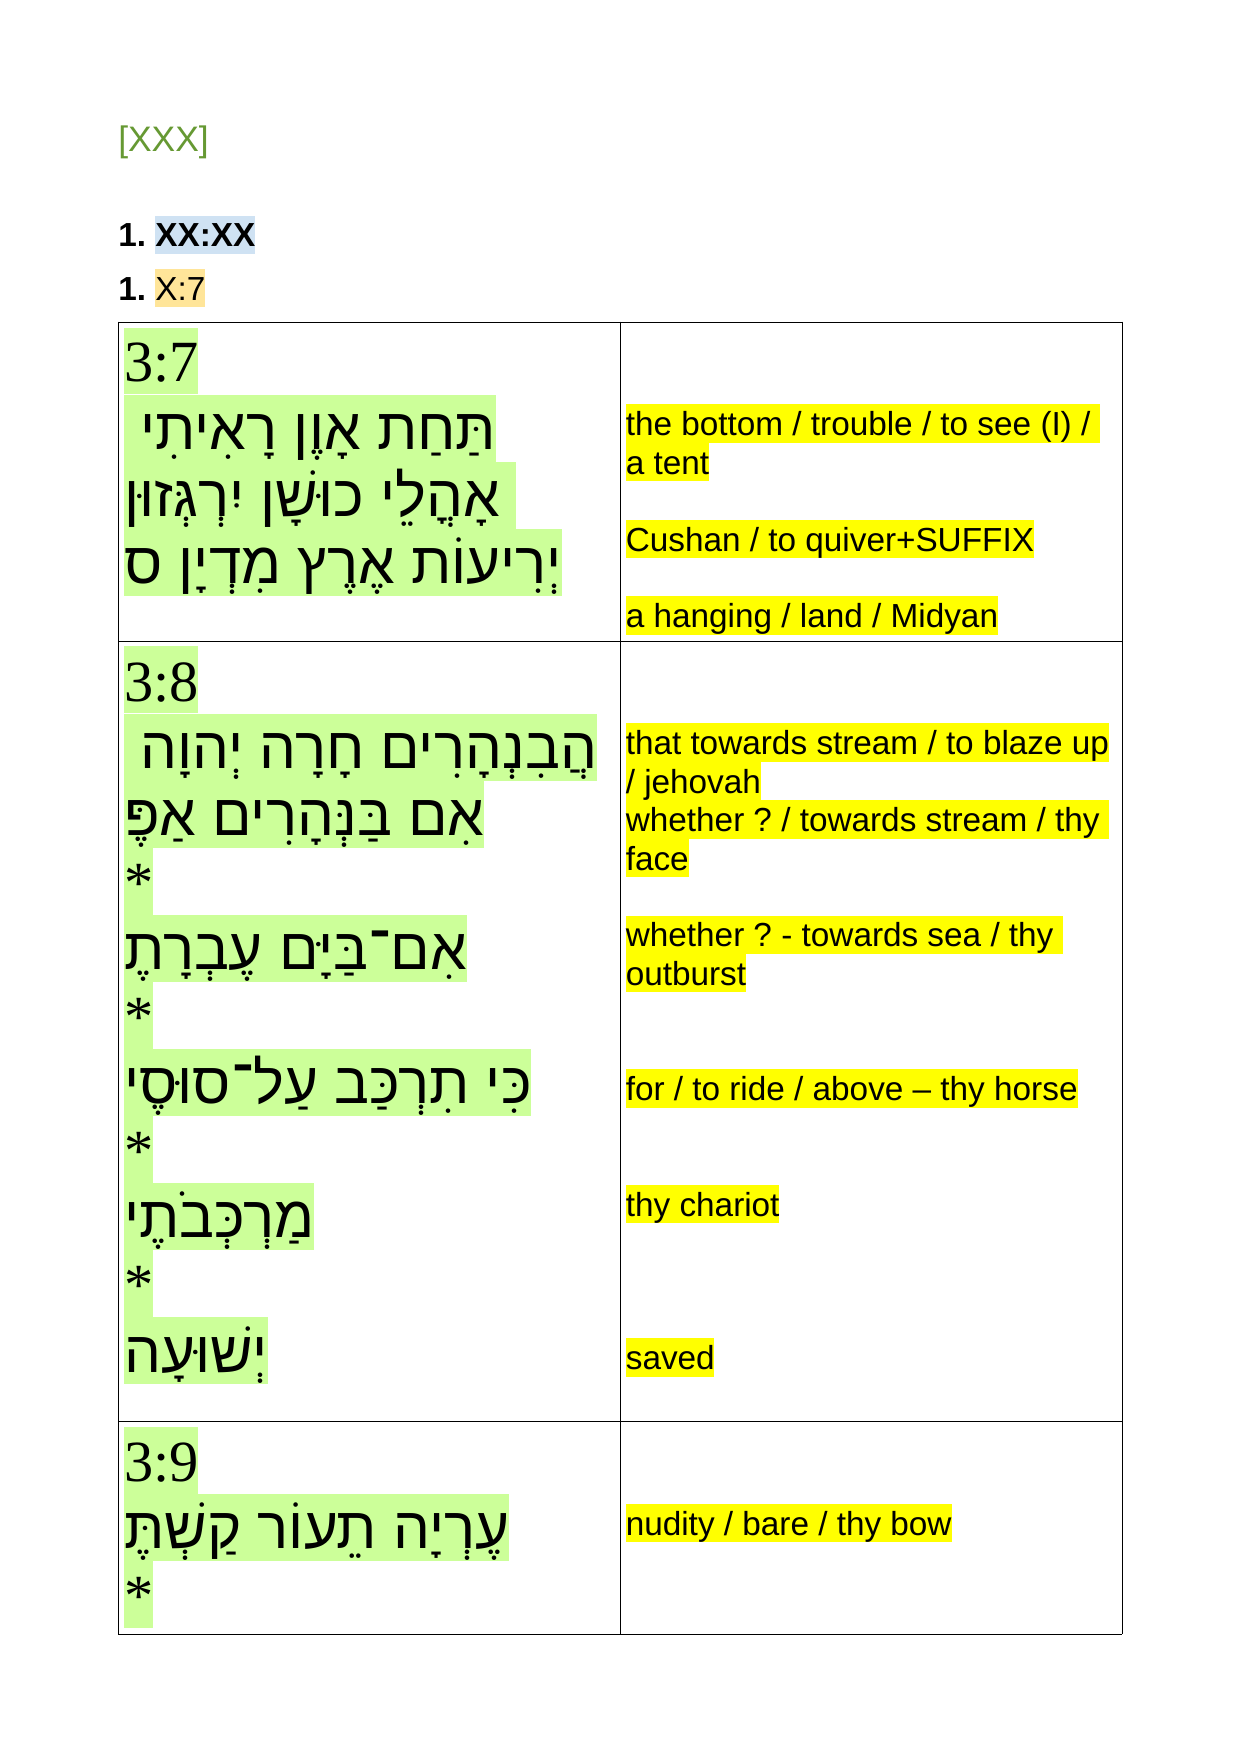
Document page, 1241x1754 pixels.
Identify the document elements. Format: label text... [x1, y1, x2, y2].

table_cell 3:9 עֶרְיָה תֵעוֹר קַשְׁתֶּ * שְׁבֻעוֹת מַטּוֹת אֹמֶר סֶלָה נְהָרוֹת תְּבַקַּע־אָרֶץ [119, 1422, 620, 1634]
table_cell 3:8 הֲבִנְהָרִים חָרָה יְהוָה אִם בַּנְּהָרִים אַפֶּ * אִם־בַּיָּם עֶבְרָתֶ * כִּי תִרְכַּב עַל־סוּסֶי * מַרְכְּבֹתֶי * יְשׁוּעָה [119, 642, 620, 1421]
text 1. X:7 [118, 268, 1122, 307]
text [XXX] [118, 118, 1122, 159]
table_header the bottom / trouble / to see (I) / a tent Cushan / to quiver+SUFFIX a hanging / land / Midyan [621, 323, 1122, 641]
text 1. XX:XX [118, 216, 1122, 254]
table_cell nudity / bare / thy bow [621, 1422, 1122, 1634]
table_cell that towards stream / to blaze up / jehovah whether ? / towards stream / thy face whether ? - towards sea / thy outburst for / to ride / above – thy horse thy chariot saved [621, 642, 1122, 1421]
table_header 3:7 תַּחַת אָוֶן רָאִיתִי אָהֳלֵי כוּשָׁן יִרְגְּזוּן יְרִיעוֹת אֶרֶץ מִדְיָן ס [119, 323, 620, 641]
